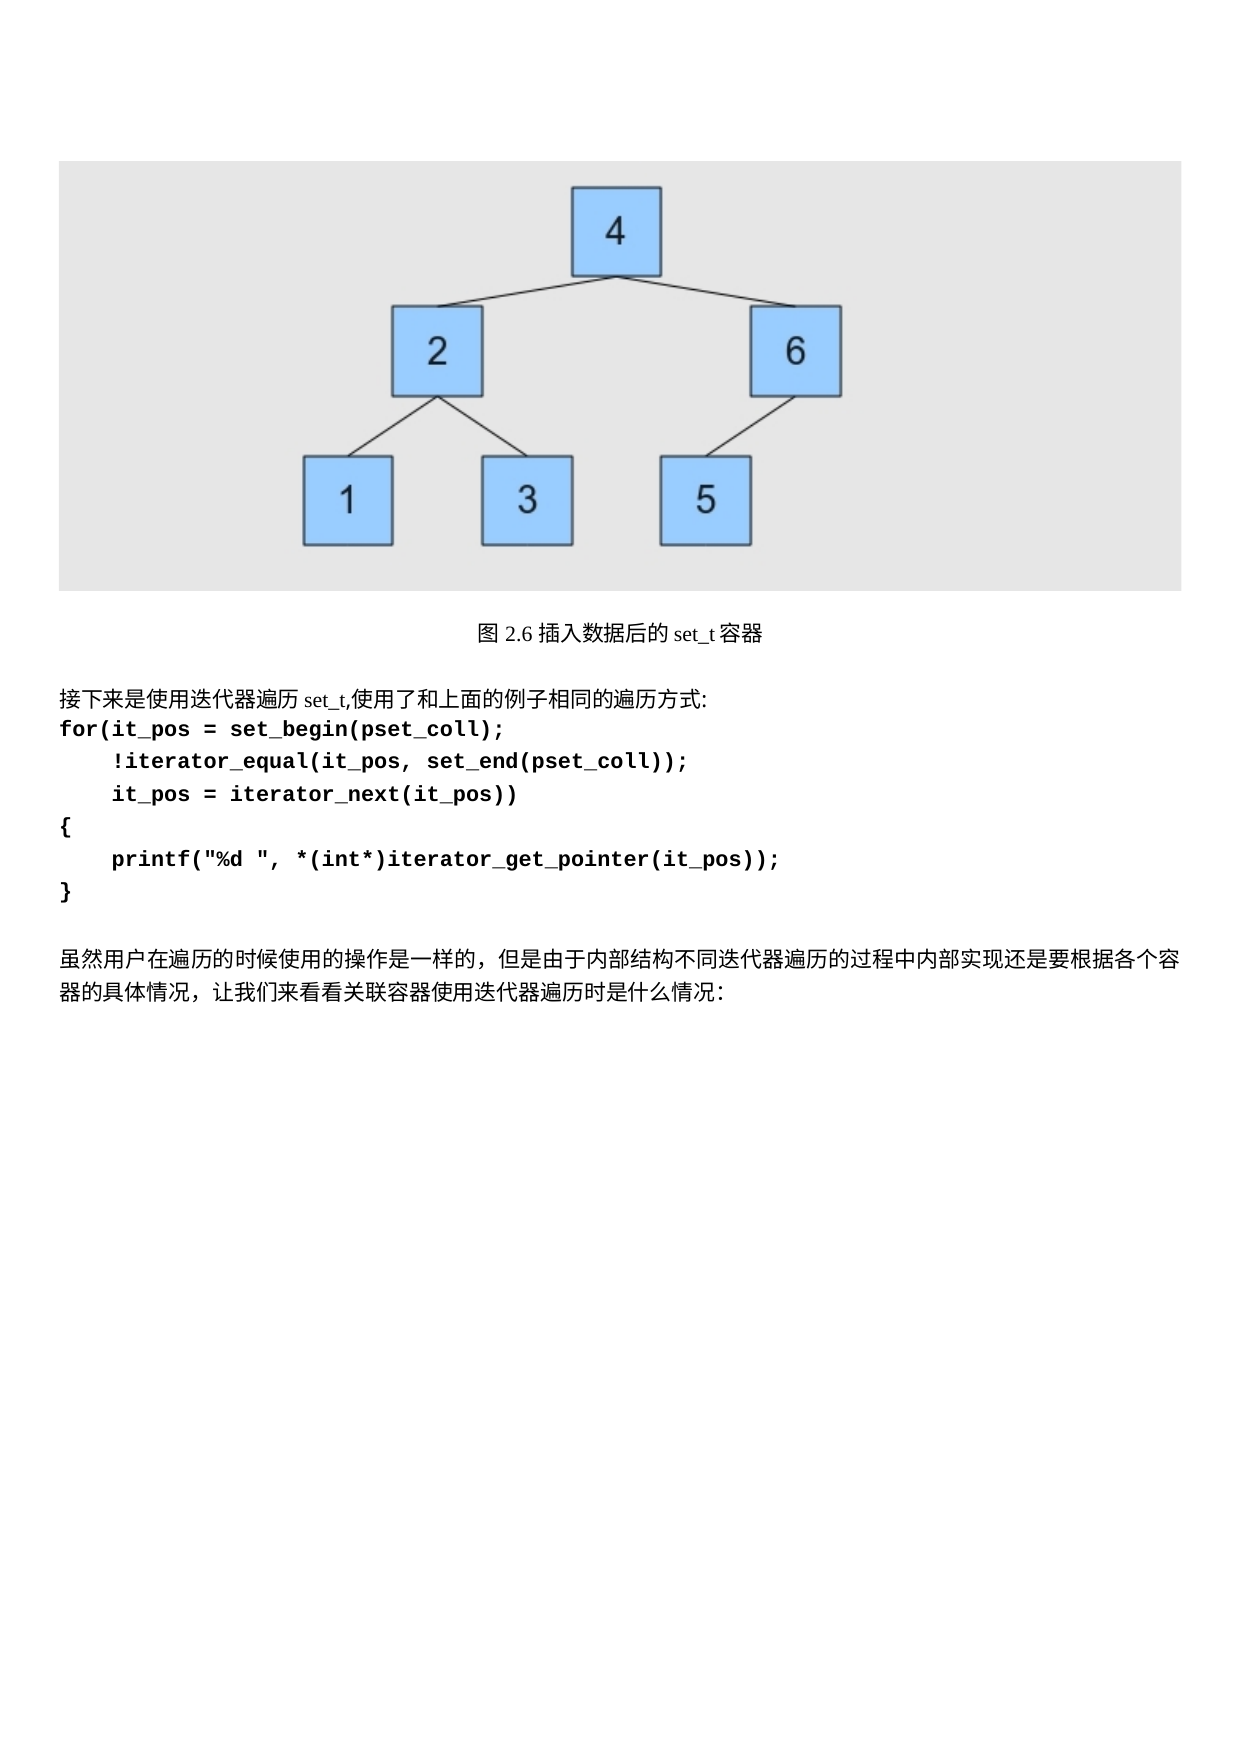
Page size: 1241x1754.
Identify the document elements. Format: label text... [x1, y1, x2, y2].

text printf("%d ", *(int*)iterator_get_pointer(it_pos)); [59, 844, 1181, 877]
text it_pos = iterator_next(it_pos)) [59, 779, 1181, 812]
text } [59, 877, 1181, 909]
text { [59, 812, 1181, 844]
text 虽然用户在遍历的时候使用的操作是一样的，但是由于内部结构不同迭代器遍历的过程中内部实现还是要根据各个容器的具体情况，让我们来看看关联容器使用迭代器遍历时是什么情况： [59, 942, 1181, 1007]
picture [58, 161, 1182, 591]
text 图 2.6 插入数据后的set_t容器 [59, 591, 1181, 649]
text 接下来是使用迭代器遍历set_t,使用了和上面的例子相同的遍历方式: [59, 682, 1181, 714]
text !iterator_equal(it_pos, set_end(pset_coll)); [59, 747, 1181, 779]
text for(it_pos = set_begin(pset_coll); [59, 714, 1181, 747]
